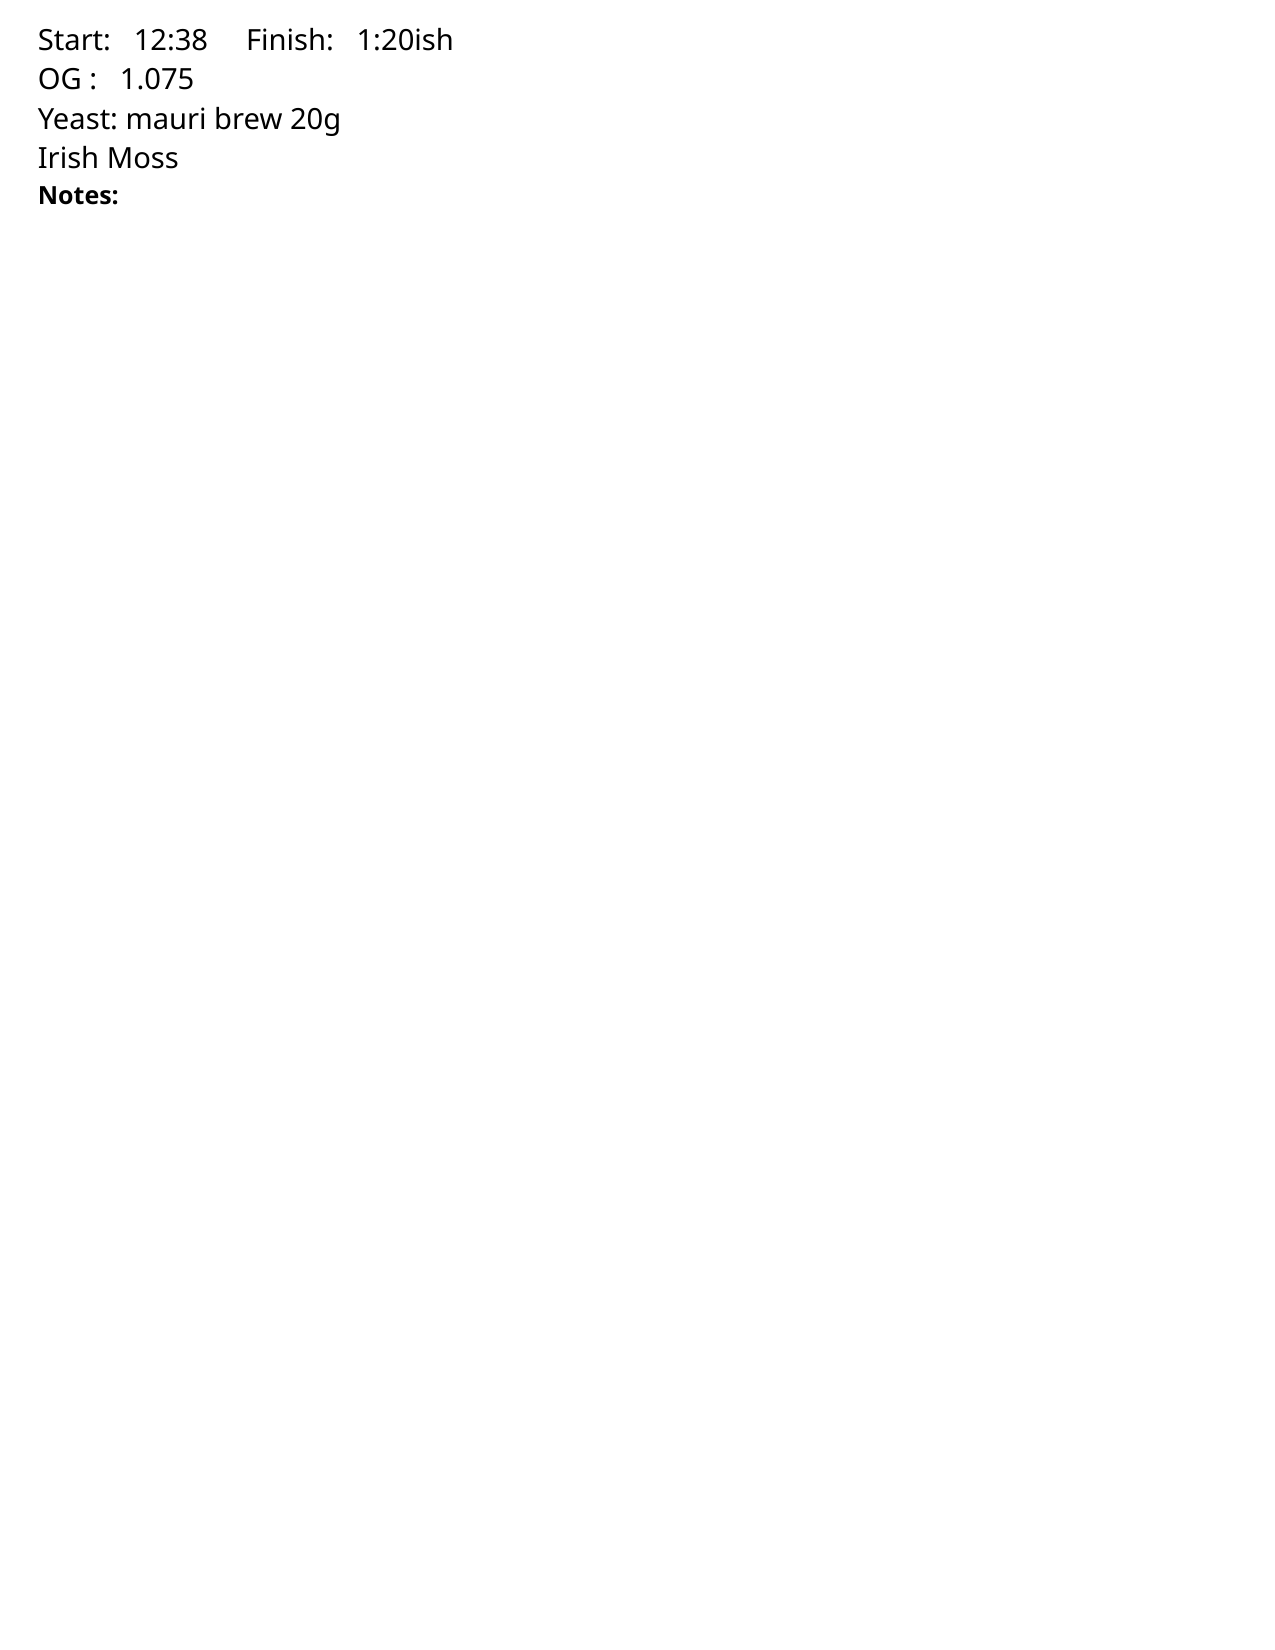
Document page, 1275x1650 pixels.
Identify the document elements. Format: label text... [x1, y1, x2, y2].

text Start: 12:38 Finish: 1:20ish [38, 19, 1237, 58]
text Irish Moss [38, 138, 1237, 177]
text OG : 1.075 [38, 58, 1237, 98]
text Notes: [38, 177, 1237, 212]
text Yeast: mauri brew 20g [38, 98, 1237, 138]
